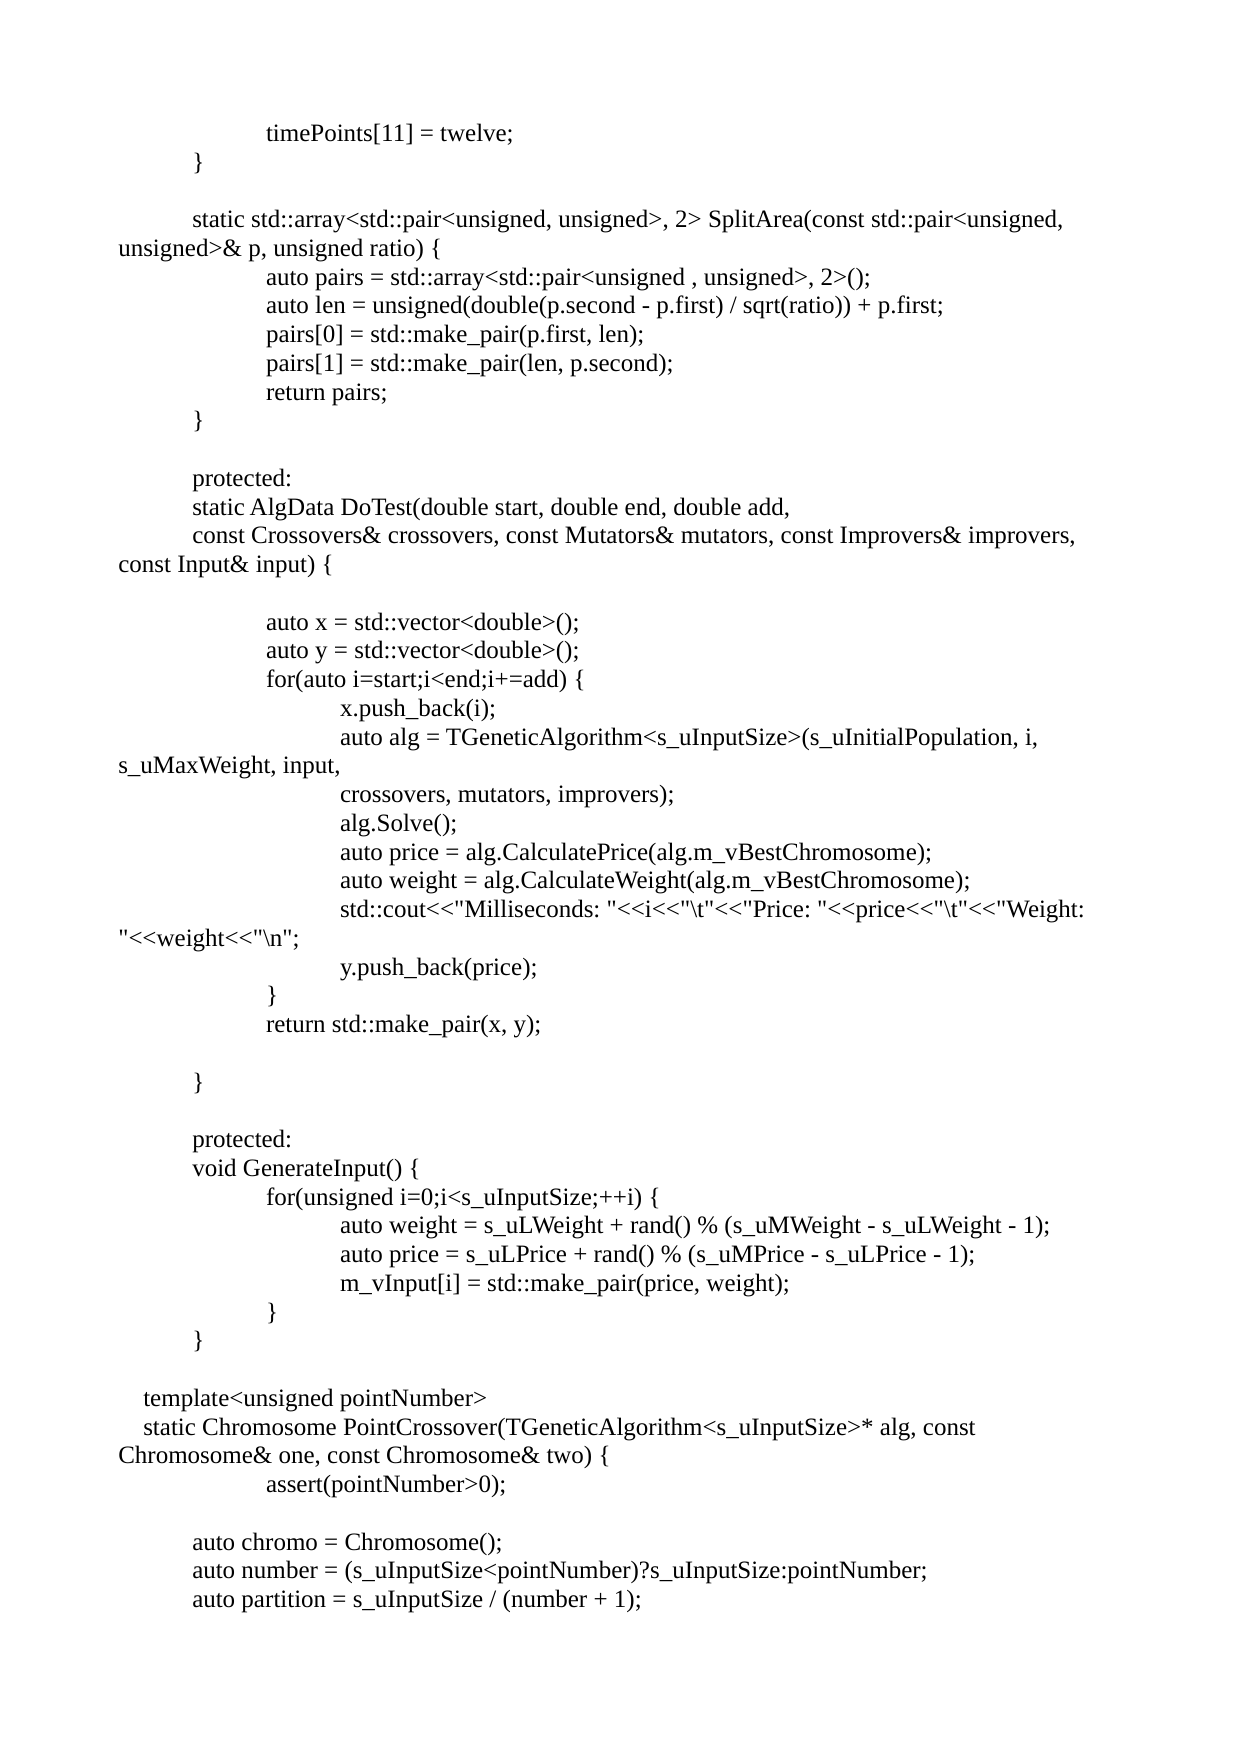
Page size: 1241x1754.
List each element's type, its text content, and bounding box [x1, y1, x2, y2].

text auto y = std::vector<double>(); [118, 636, 1122, 664]
text auto partition = s_uInputSize / (number + 1); [118, 1584, 1122, 1613]
text } [118, 1326, 1122, 1354]
text auto alg = TGeneticAlgorithm<s_uInputSize>(s_uInitialPopulation, i, s_uMaxWeight, input, [118, 722, 1122, 779]
text crossovers, mutators, improvers); [118, 779, 1122, 808]
text auto len = unsigned(double(p.second - p.first) / sqrt(ratio)) + p.first; [118, 291, 1122, 319]
text static Chromosome PointCrossover(TGeneticAlgorithm<s_uInputSize>* alg, const Chromosome& one, const Chromosome& two) { [118, 1412, 1122, 1469]
text std::cout<<"Milliseconds: "<<i<<"\t"<<"Price: "<<price<<"\t"<<"Weight: "<<weight<<"\n"; [118, 894, 1122, 952]
text return std::make_pair(x, y); [118, 1009, 1122, 1038]
text auto pairs = std::array<std::pair<unsigned , unsigned>, 2>(); [118, 262, 1122, 291]
text auto price = s_uLPrice + rand() % (s_uMPrice - s_uLPrice - 1); [118, 1239, 1122, 1268]
text protected: [118, 463, 1122, 492]
text } [118, 406, 1122, 434]
text alg.Solve(); [118, 808, 1122, 837]
text static AlgData DoTest(double start, double end, double add, [118, 492, 1122, 521]
text } [118, 1297, 1122, 1326]
text x.push_back(i); [118, 693, 1122, 722]
text } [118, 147, 1122, 176]
text static std::array<std::pair<unsigned, unsigned>, 2> SplitArea(const std::pair<unsigned, unsigned>& p, unsigned ratio) { [118, 204, 1122, 262]
text auto x = std::vector<double>(); [118, 607, 1122, 636]
text pairs[0] = std::make_pair(p.first, len); [118, 319, 1122, 348]
text assert(pointNumber>0); [118, 1469, 1122, 1498]
text auto price = alg.CalculatePrice(alg.m_vBestChromosome); [118, 837, 1122, 866]
text return pairs; [118, 377, 1122, 406]
text y.push_back(price); [118, 952, 1122, 981]
text const Crossovers& crossovers, const Mutators& mutators, const Improvers& improvers, const Input& input) { [118, 521, 1122, 578]
text timePoints[11] = twelve; [118, 118, 1122, 147]
text } [118, 981, 1122, 1009]
text auto weight = alg.CalculateWeight(alg.m_vBestChromosome); [118, 866, 1122, 894]
text auto weight = s_uLWeight + rand() % (s_uMWeight - s_uLWeight - 1); [118, 1211, 1122, 1239]
text auto chromo = Chromosome(); [118, 1527, 1122, 1556]
text for(auto i=start;i<end;i+=add) { [118, 664, 1122, 693]
text protected: [118, 1124, 1122, 1153]
text } [118, 1067, 1122, 1096]
text void GenerateInput() { [118, 1153, 1122, 1182]
text m_vInput[i] = std::make_pair(price, weight); [118, 1268, 1122, 1297]
text auto number = (s_uInputSize<pointNumber)?s_uInputSize:pointNumber; [118, 1556, 1122, 1584]
text pairs[1] = std::make_pair(len, p.second); [118, 348, 1122, 377]
text template<unsigned pointNumber> [118, 1383, 1122, 1412]
text for(unsigned i=0;i<s_uInputSize;++i) { [118, 1182, 1122, 1211]
